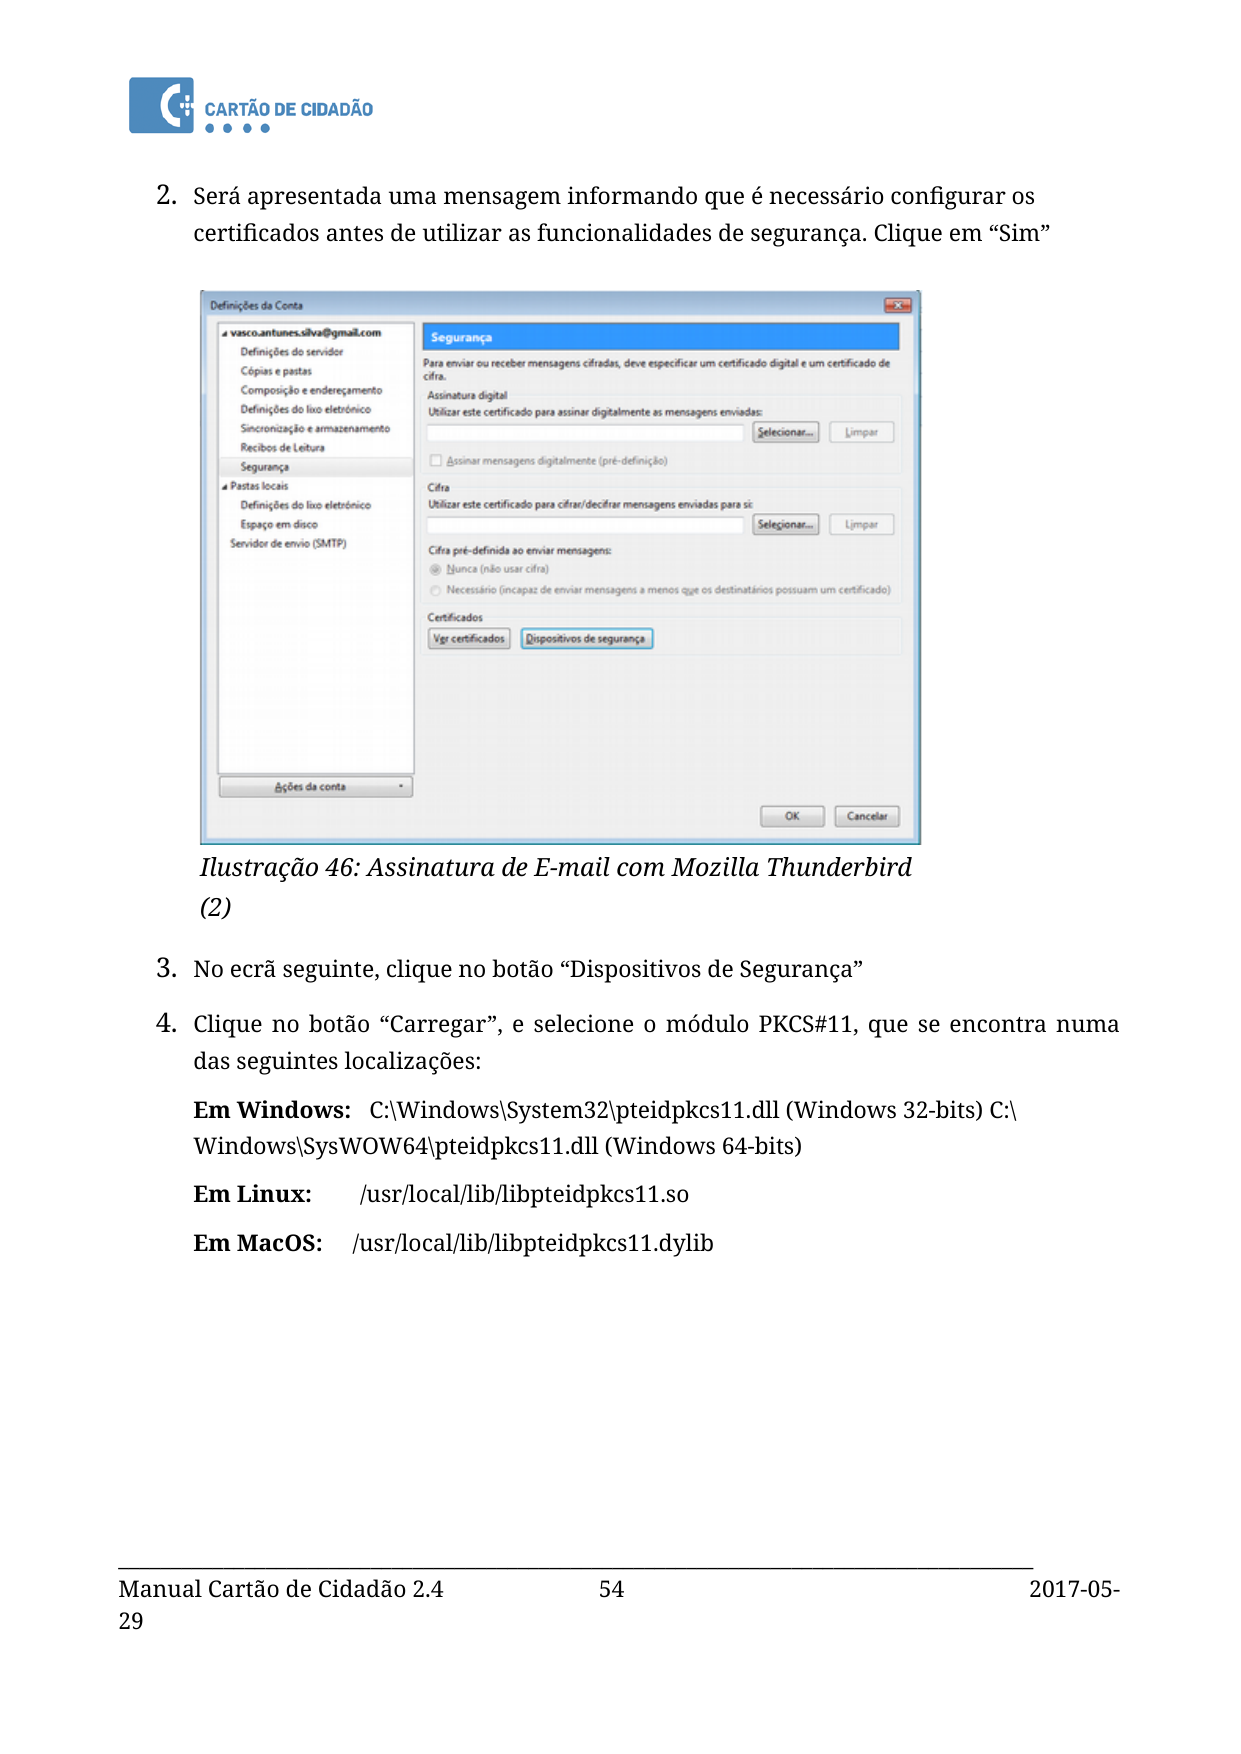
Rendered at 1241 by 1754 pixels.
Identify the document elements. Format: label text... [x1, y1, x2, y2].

list Em Linux: /usr/local/lib/libpteidpkcs11.so [156, 1178, 1122, 1209]
list Clique no botão “Carregar”, e selecione o módulo PKCS#11, que se encontra numa das seguintes localizações: [156, 1004, 1122, 1077]
list Em MacOS: /usr/local/lib/libpteidpkcs11.dylib [156, 1227, 1122, 1258]
picture [126, 71, 419, 141]
list Ilustração 46: Assinatura de E-mail com Mozilla Thunderbird (2) [200, 845, 922, 923]
list Em Windows: C:\Windows\System32\pteidpkcs11.dll (Windows 32-bits) C:\Windows\SysWOW64\pteidpkcs11.dll (Windows 64-bits) [156, 1094, 1122, 1161]
list Será apresentada uma mensagem informando que é necessário configurar os certificados antes de utilizar as funcionalidades de segurança. Clique em “Sim” [156, 175, 1122, 248]
list No ecrã seguinte, clique no botão “Dispositivos de Segurança” [156, 265, 1122, 986]
picture [199, 290, 923, 845]
